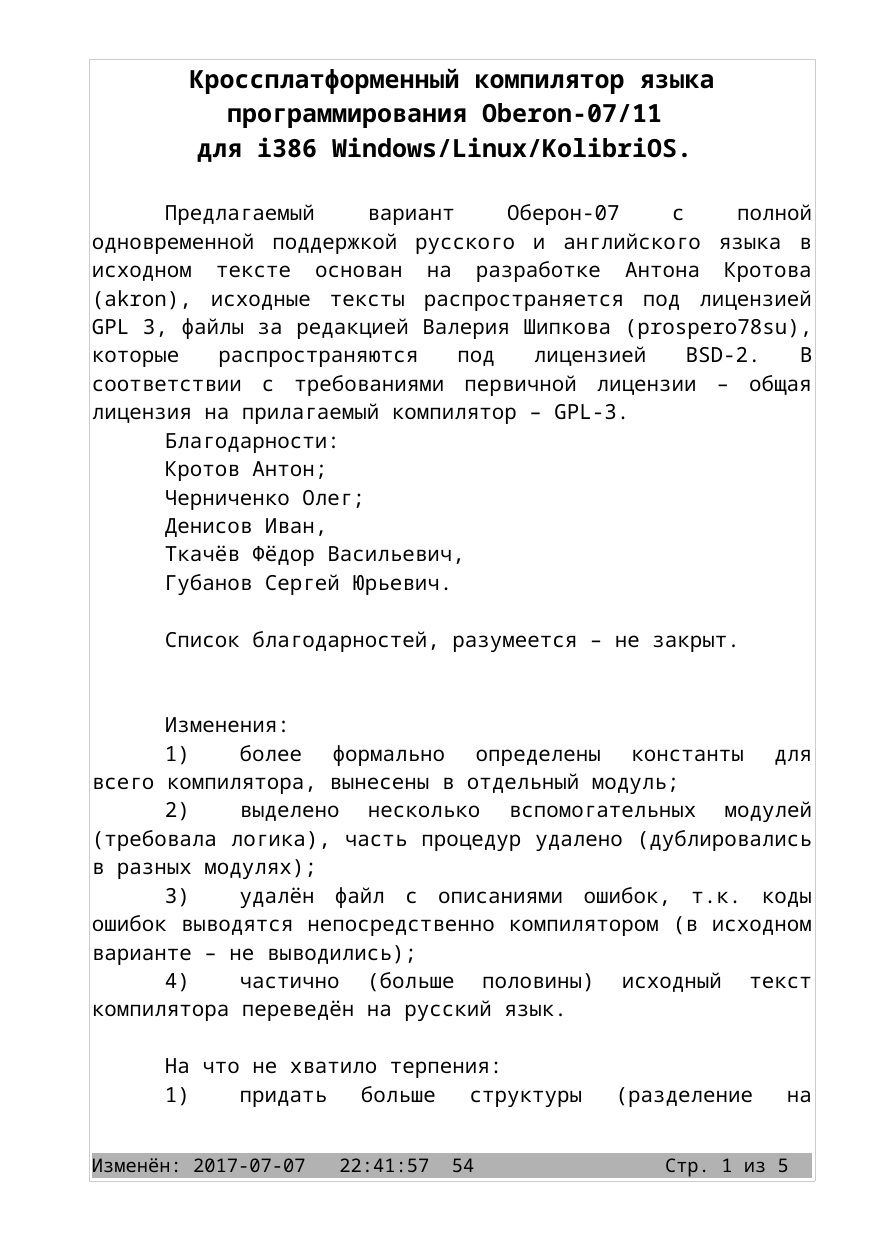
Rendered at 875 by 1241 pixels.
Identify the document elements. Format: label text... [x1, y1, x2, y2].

list более формально определены константы для всего компилятора, вынесены в отдельный модуль; [92, 739, 812, 796]
list выделено несколько вспомогательных модулей (требовала логика), часть процедур удалено (дублировались в разных модулях); [92, 796, 812, 881]
list частично (больше половины) исходный текст компилятора переведён на русский язык. [92, 966, 812, 1023]
list придать больше структуры (разделение на [92, 1080, 812, 1108]
text Предлагаемый вариант Оберон-07 с полной одновременной поддержкой русского и английского языка в исходном тексте основан на разработке Антона Кротова (akron), исходные тексты распространяется под лицензией GPL 3, файлы за редакцией Валерия Шипкова (prospero78su), которые распространяются под лицензией BSD-2. В соответствии с требованиями первичной лицензии – общая лицензия на прилагаемый компилятор – GPL-3. [92, 198, 812, 426]
text На что не хватило терпения: [92, 1051, 812, 1080]
text Денисов Иван, [92, 511, 812, 539]
list удалён файл с описаниями ошибок, т.к. коды ошибок выводятся непосредственно компилятором (в исходном варианте – не выводились); [92, 881, 812, 966]
text Кротов Антон; [92, 454, 812, 483]
text Список благодарностей, разумеется – не закрыт. [92, 625, 812, 653]
text для i386 Windows/Linux/KolibriOS. [92, 130, 812, 164]
text Изменения: [92, 710, 812, 739]
text Черниченко Олег; [92, 483, 812, 511]
text Благодарности: [92, 426, 812, 454]
text Ткачёв Фёдор Васильевич, [92, 539, 812, 568]
text Губанов Сергей Юрьевич. [92, 568, 812, 596]
text Кроссплатформенный компилятор языка программирования Oberon-07/11 [92, 62, 812, 130]
